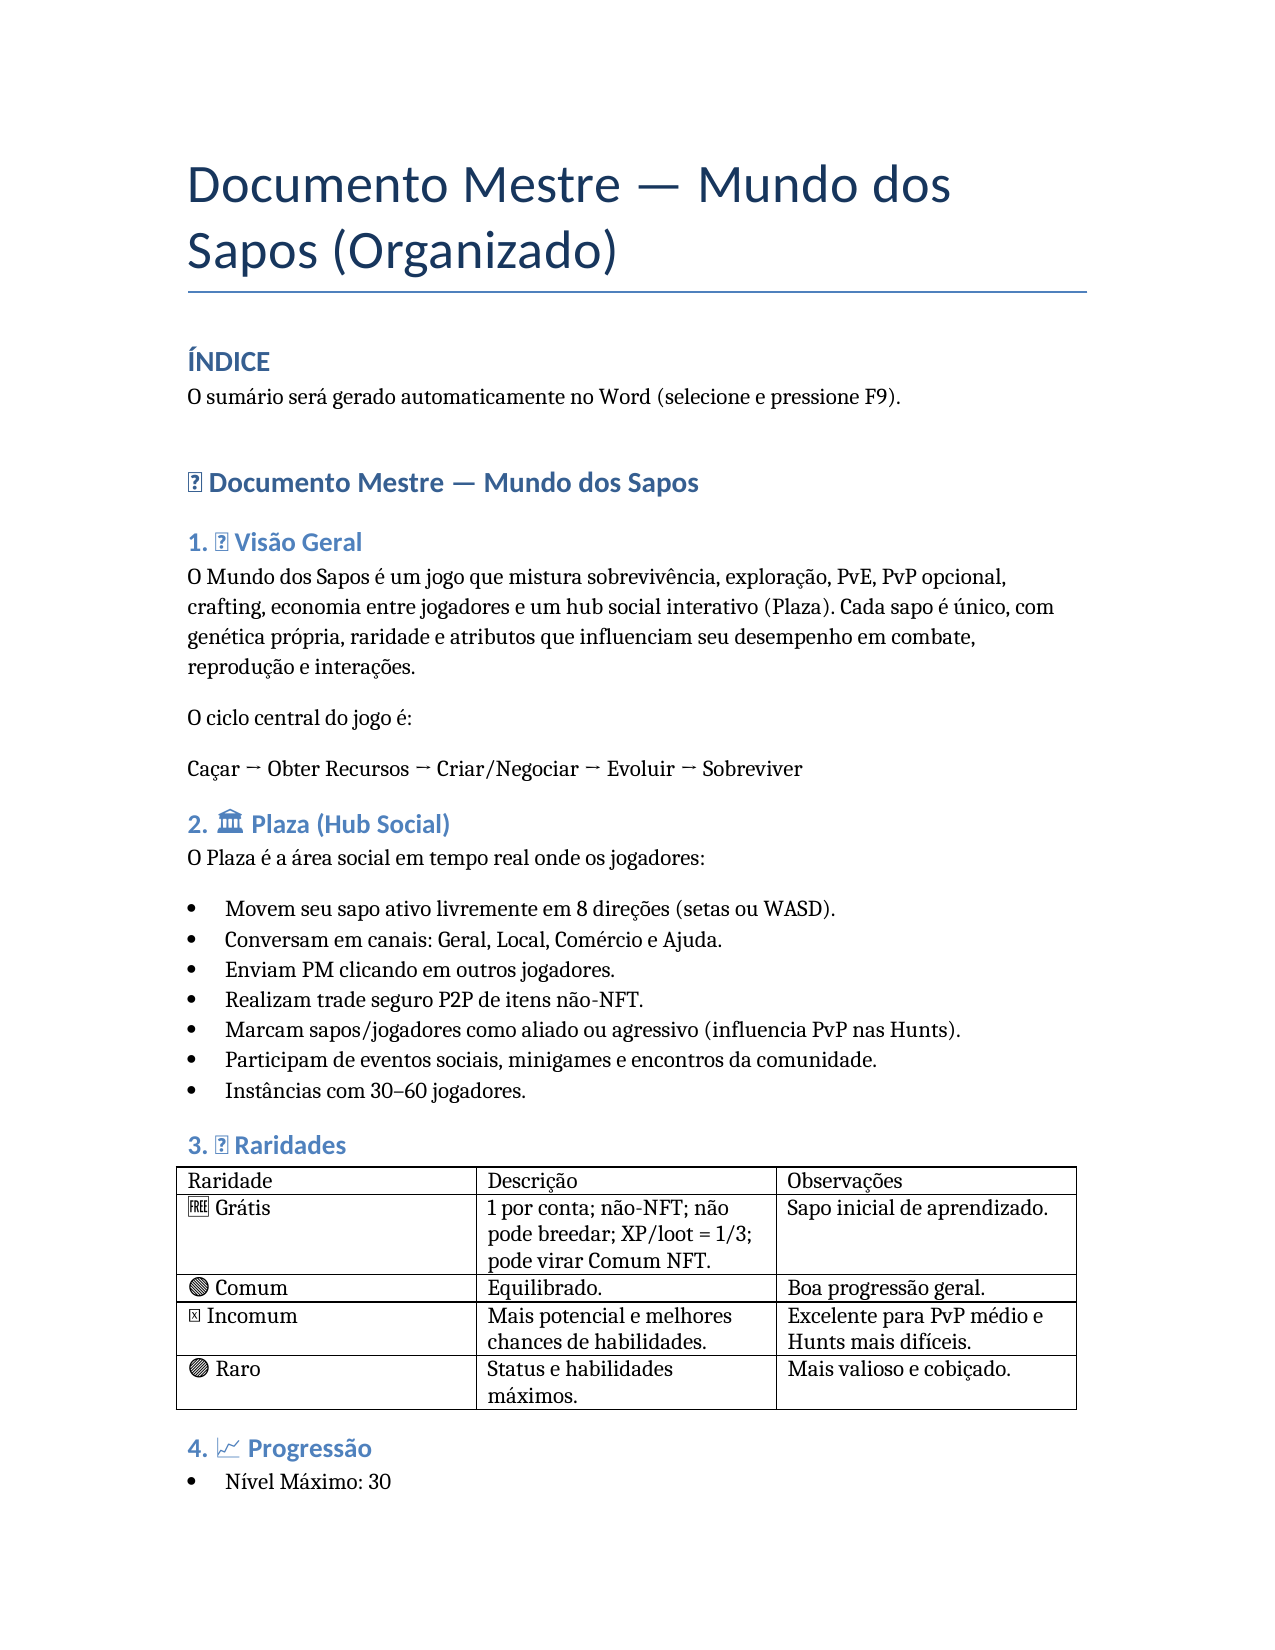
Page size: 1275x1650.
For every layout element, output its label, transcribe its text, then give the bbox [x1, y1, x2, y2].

subtitle ÍNDICE [187, 343, 1087, 378]
text O Plaza é a área social em tempo real onde os jogadores: [187, 845, 1087, 872]
list Instâncias com 30–60 jogadores. [187, 1077, 1087, 1104]
list Nível Máximo: 30 [187, 1469, 1087, 1495]
list Realizam trade seguro P2P de itens não‑NFT. [187, 987, 1087, 1013]
subtitle 3. 🏅 Raridades [187, 1128, 1087, 1162]
table_cell 🟢 Comum [177, 1275, 476, 1301]
title Documento Mestre — Mundo dos Sapos (Organizado) [187, 150, 1087, 293]
text O Mundo dos Sapos é um jogo que mistura sobrevivência, exploração, PvE, PvP opcional, crafting, economia entre jogadores e um hub social interativo (Plaza). Cada sapo é único, com genética própria, raridade e atributos que influenciam seu desempenho em combate, reprodução e interações. [187, 563, 1087, 681]
table_cell Status e habilidades máximos. [477, 1356, 776, 1409]
table_cell Mais valioso e cobiçado. [777, 1356, 1076, 1409]
list Marcam sapos/jogadores como aliado ou agressivo (influencia PvP nas Hunts). [187, 1017, 1087, 1043]
table_cell Excelente para PvP médio e Hunts mais difíceis. [777, 1303, 1076, 1355]
subtitle 2. 🏛 Plaza (Hub Social) [187, 807, 1087, 840]
list Conversam em canais: Geral, Local, Comércio e Ajuda. [187, 926, 1087, 953]
table_cell Mais potencial e melhores chances de habilidades. [477, 1303, 776, 1355]
list Movem seu sapo ativo livremente em 8 direções (setas ou WASD). [187, 896, 1087, 923]
table_header Observações [777, 1168, 1076, 1194]
text O ciclo central do jogo é: [187, 705, 1087, 732]
text Caçar → Obter Recursos → Criar/Negociar → Evoluir → Sobreviver [187, 756, 1087, 783]
subtitle 1. 📜 Visão Geral [187, 526, 1087, 559]
subtitle 🐸 Documento Mestre — Mundo dos Sapos [187, 464, 1087, 499]
list Enviam PM clicando em outros jogadores. [187, 957, 1087, 983]
table_cell 🔵 Incomum [177, 1303, 476, 1355]
table_cell 🆓 Grátis [177, 1195, 476, 1274]
subtitle 4. 📈 Progressão [187, 1431, 1087, 1464]
table_header Raridade [177, 1168, 476, 1194]
table_cell Sapo inicial de aprendizado. [777, 1195, 1076, 1274]
table_cell Equilibrado. [477, 1275, 776, 1301]
text O sumário será gerado automaticamente no Word (selecione e pressione F9). [187, 384, 1087, 410]
table_cell 1 por conta; não‑NFT; não pode breedar; XP/loot = 1/3; pode virar Comum NFT. [477, 1195, 776, 1274]
table_header Descrição [477, 1168, 776, 1194]
list Participam de eventos sociais, minigames e encontros da comunidade. [187, 1047, 1087, 1074]
table_cell Boa progressão geral. [777, 1275, 1076, 1301]
table_cell 🟣 Raro [177, 1356, 476, 1409]
